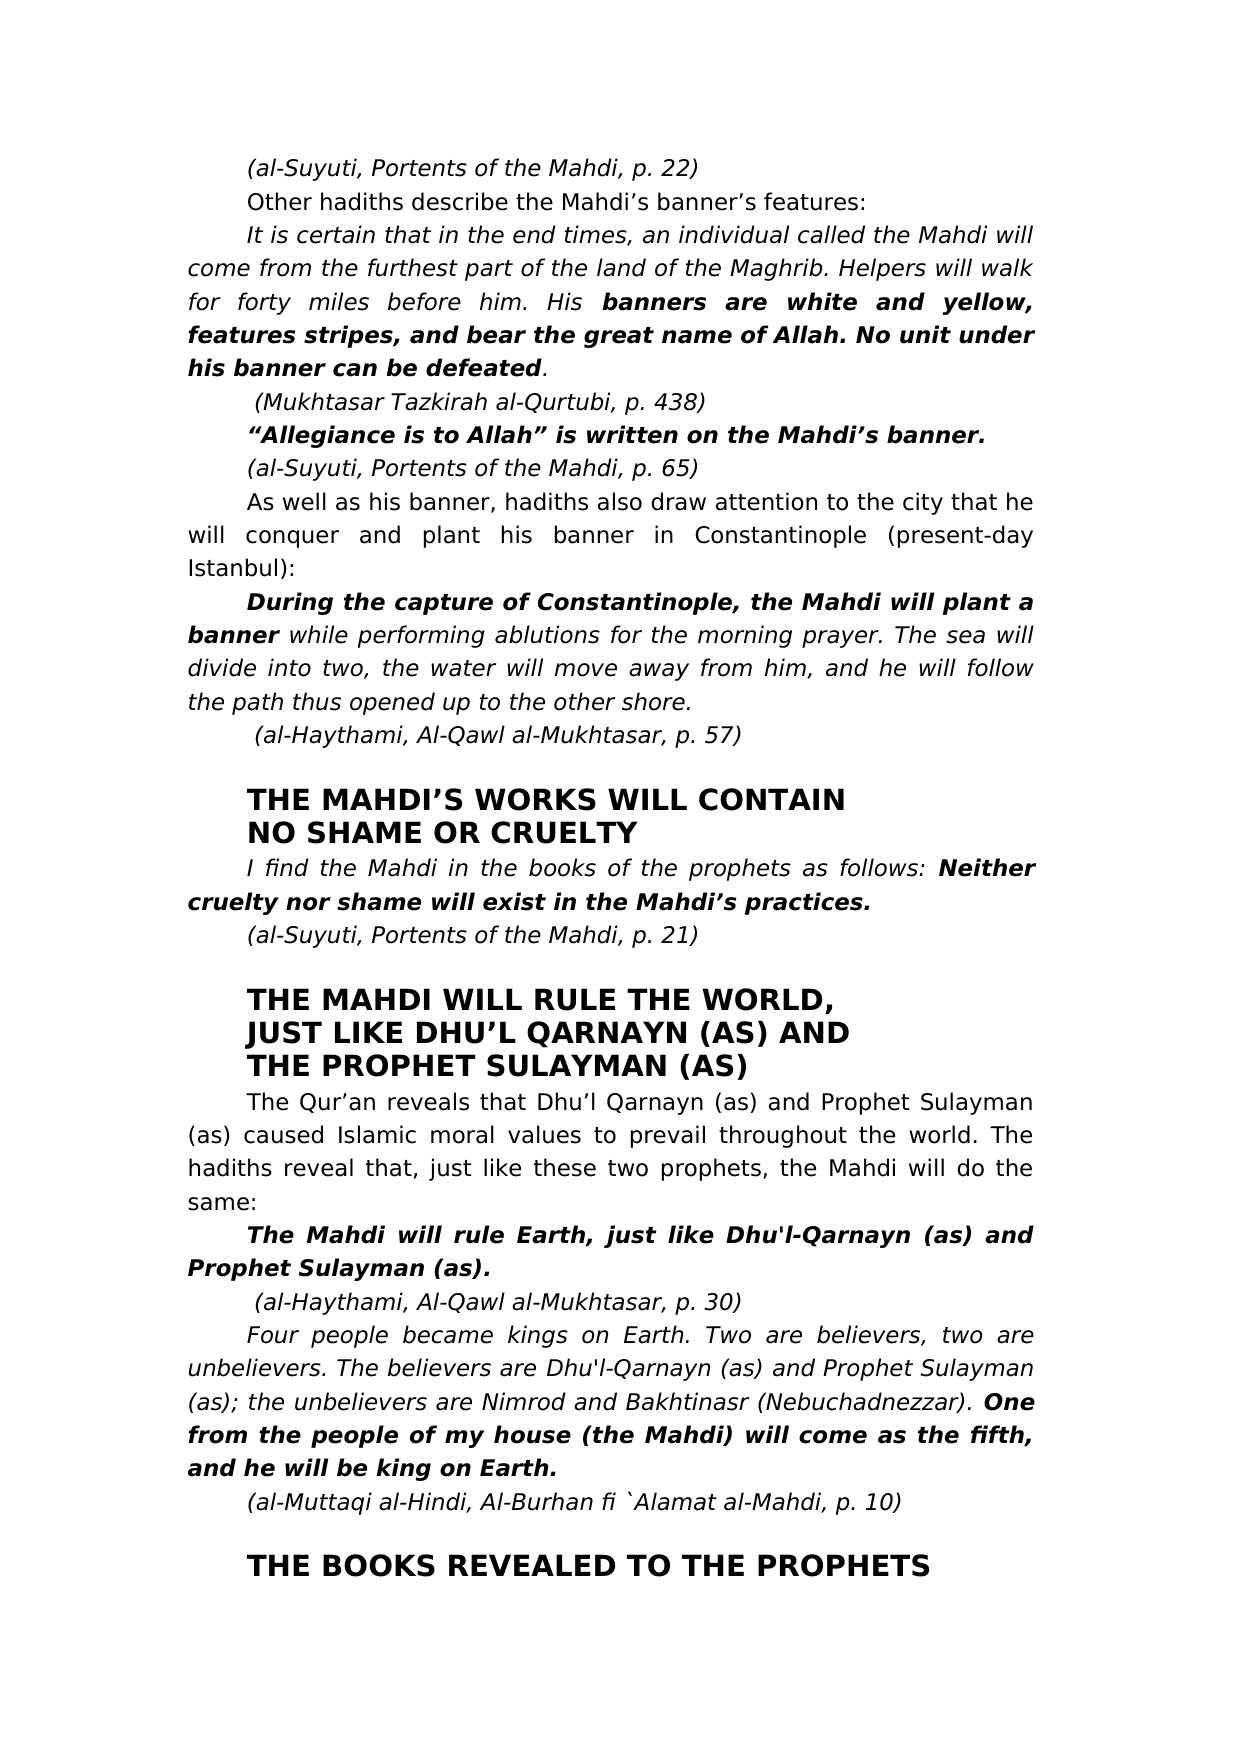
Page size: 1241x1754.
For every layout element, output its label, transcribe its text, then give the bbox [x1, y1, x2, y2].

text (al-Suyuti, Portents of the Mahdi, p. 21) [187, 917, 1035, 950]
text (Mukhtasar Tazkirah al-Qurtubi, p. 438) [187, 383, 1035, 417]
text NO SHAME OR CRUELTY [187, 817, 1035, 850]
text JUST LIKE DHU’L QARNAYN (AS) AND [187, 1017, 1035, 1050]
text (al-Haythami, Al-Qawl al-Mukhtasar, p. 57) [187, 717, 1035, 750]
text It is certain that in the end times, an individual called the Mahdi will come from the furthest part of the land of the Maghrib. Helpers will walk for forty miles before him. His banners are white and yellow, features stripes, and bear the great name of Allah. No unit under his banner can be defeated. [187, 217, 1035, 383]
text The Mahdi will rule Earth, just like Dhu'l-Qarnayn (as) and Prophet Sulayman (as). [187, 1217, 1035, 1283]
text As well as his banner, hadiths also draw attention to the city that he will conquer and plant his banner in Constantinople (present-day Istanbul): [187, 483, 1035, 583]
text THE PROPHET SULAYMAN (AS) [187, 1050, 1035, 1083]
text (al-Haythami, Al-Qawl al-Mukhtasar, p. 30) [187, 1283, 1035, 1317]
text (al-Suyuti, Portents of the Mahdi, p. 22) [187, 150, 1035, 183]
text I find the Mahdi in the books of the prophets as follows: Neither cruelty nor shame will exist in the Mahdi’s practices. [187, 850, 1035, 917]
text “Allegiance is to Allah” is written on the Mahdi’s banner. [187, 417, 1035, 450]
text The Qur’an reveals that Dhu’l Qarnayn (as) and Prophet Sulayman (as) caused Islamic moral values to prevail throughout the world. The hadiths reveal that, just like these two prophets, the Mahdi will do the same: [187, 1083, 1035, 1217]
text THE BOOKS REVEALED TO THE PROPHETS [187, 1550, 1035, 1583]
text (al-Muttaqi al-Hindi, Al-Burhan fi `Alamat al-Mahdi, p. 10) [187, 1483, 1035, 1517]
text THE MAHDI’S WORKS WILL CONTAIN [187, 783, 1035, 817]
text Other hadiths describe the Mahdi’s banner’s features: [187, 183, 1035, 217]
text During the capture of Constantinople, the Mahdi will plant a banner while performing ablutions for the morning prayer. The sea will divide into two, the water will move away from him, and he will follow the path thus opened up to the other shore. [187, 583, 1035, 717]
text Four people became kings on Earth. Two are believers, two are unbelievers. The believers are Dhu'l-Qarnayn (as) and Prophet Sulayman (as); the unbelievers are Nimrod and Bakhtinasr (Nebuchadnezzar). One from the people of my house (the Mahdi) will come as the fifth, and he will be king on Earth. [187, 1317, 1035, 1483]
text THE MAHDI WILL RULE THE WORLD, [187, 983, 1035, 1017]
text (al-Suyuti, Portents of the Mahdi, p. 65) [187, 450, 1035, 483]
